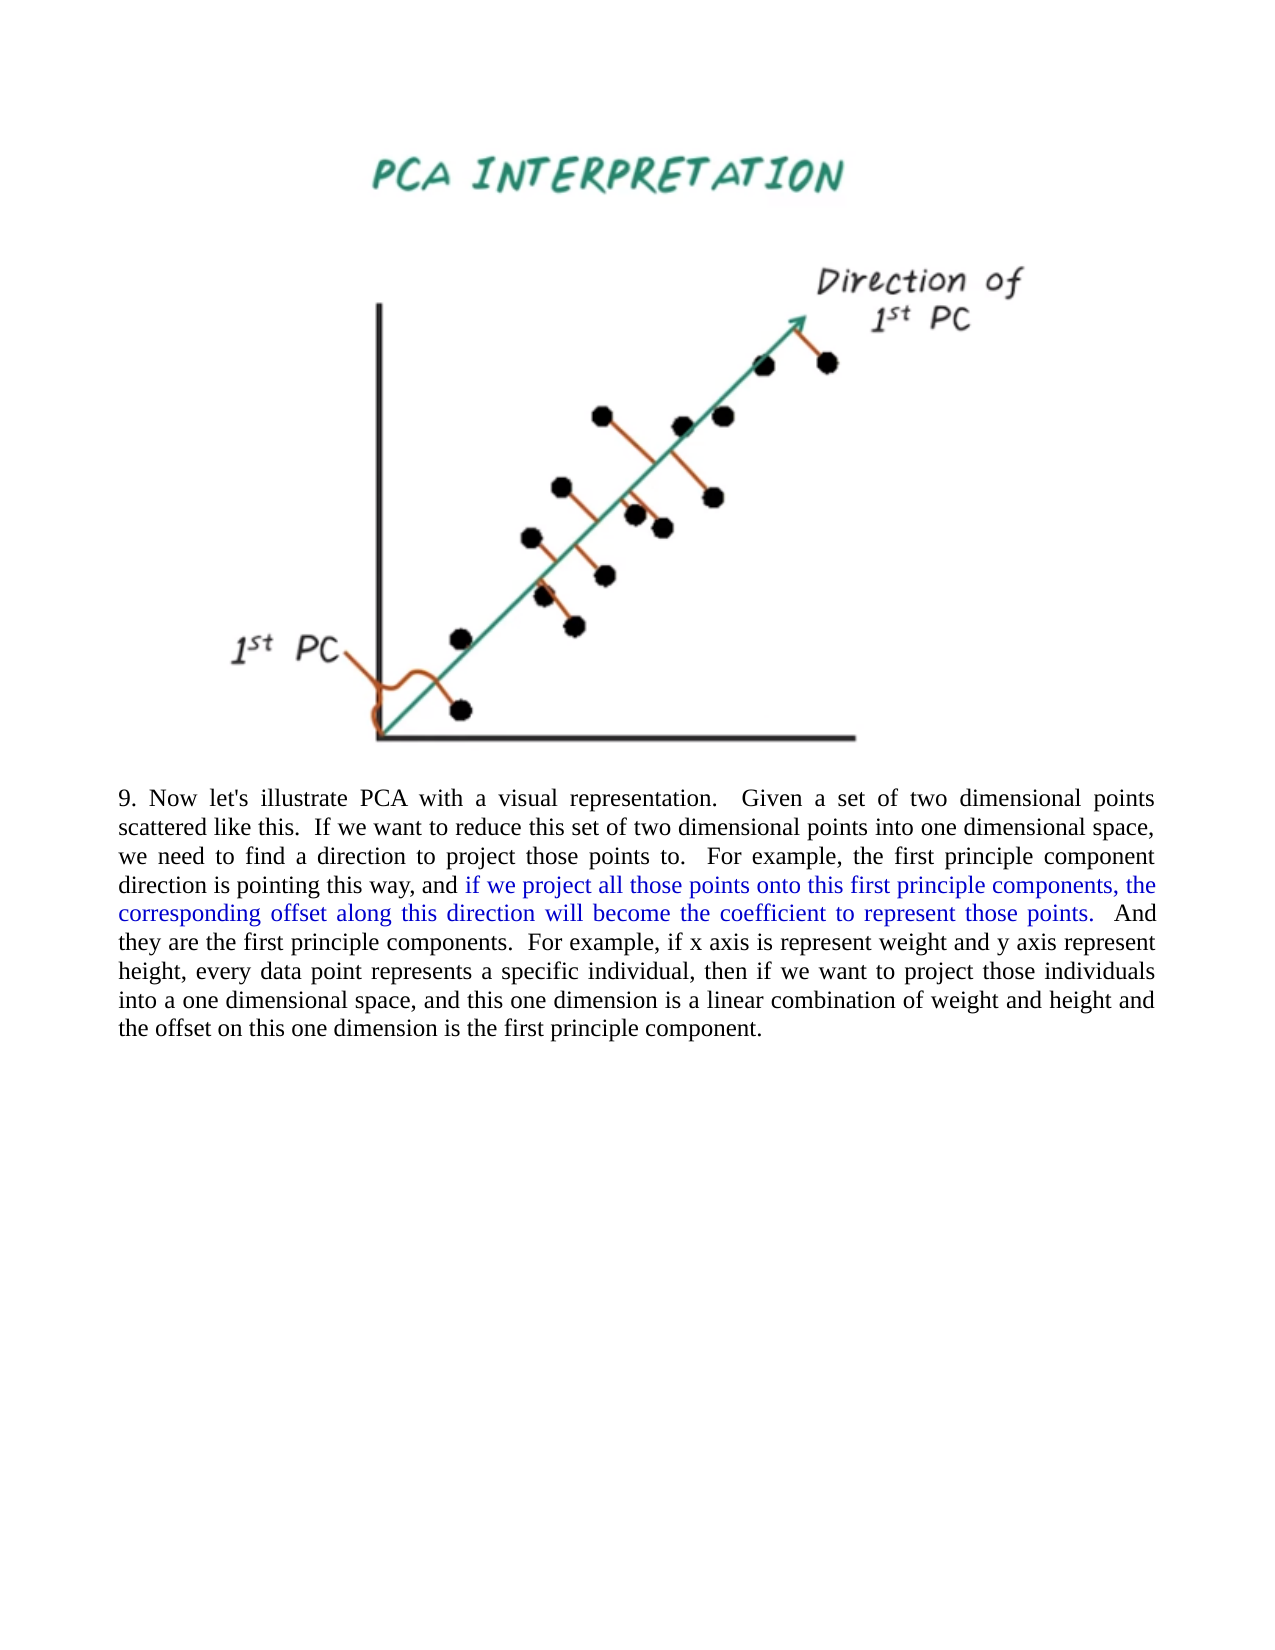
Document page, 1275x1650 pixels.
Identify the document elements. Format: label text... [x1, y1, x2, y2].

text 9. Now let's illustrate PCA with a visual representation. Given a set of two dimensional points scattered like this. If we want to reduce this set of two dimensional points into one dimensional space, we need to find a direction to project those points to. For example, the first principle component direction is pointing this way, and if we project all those points onto this first principle components, the corresponding offset along this direction will become the coefficient to represent those points. And they are the first principle components. For example, if x axis is represent weight and y axis represent height, every data point represents a specific individual, then if we want to project those individuals into a one dimensional space, and this one dimension is a linear combination of weight and height and the offset on this one dimension is the first principle component. [118, 783, 1157, 1042]
picture [191, 146, 1084, 755]
